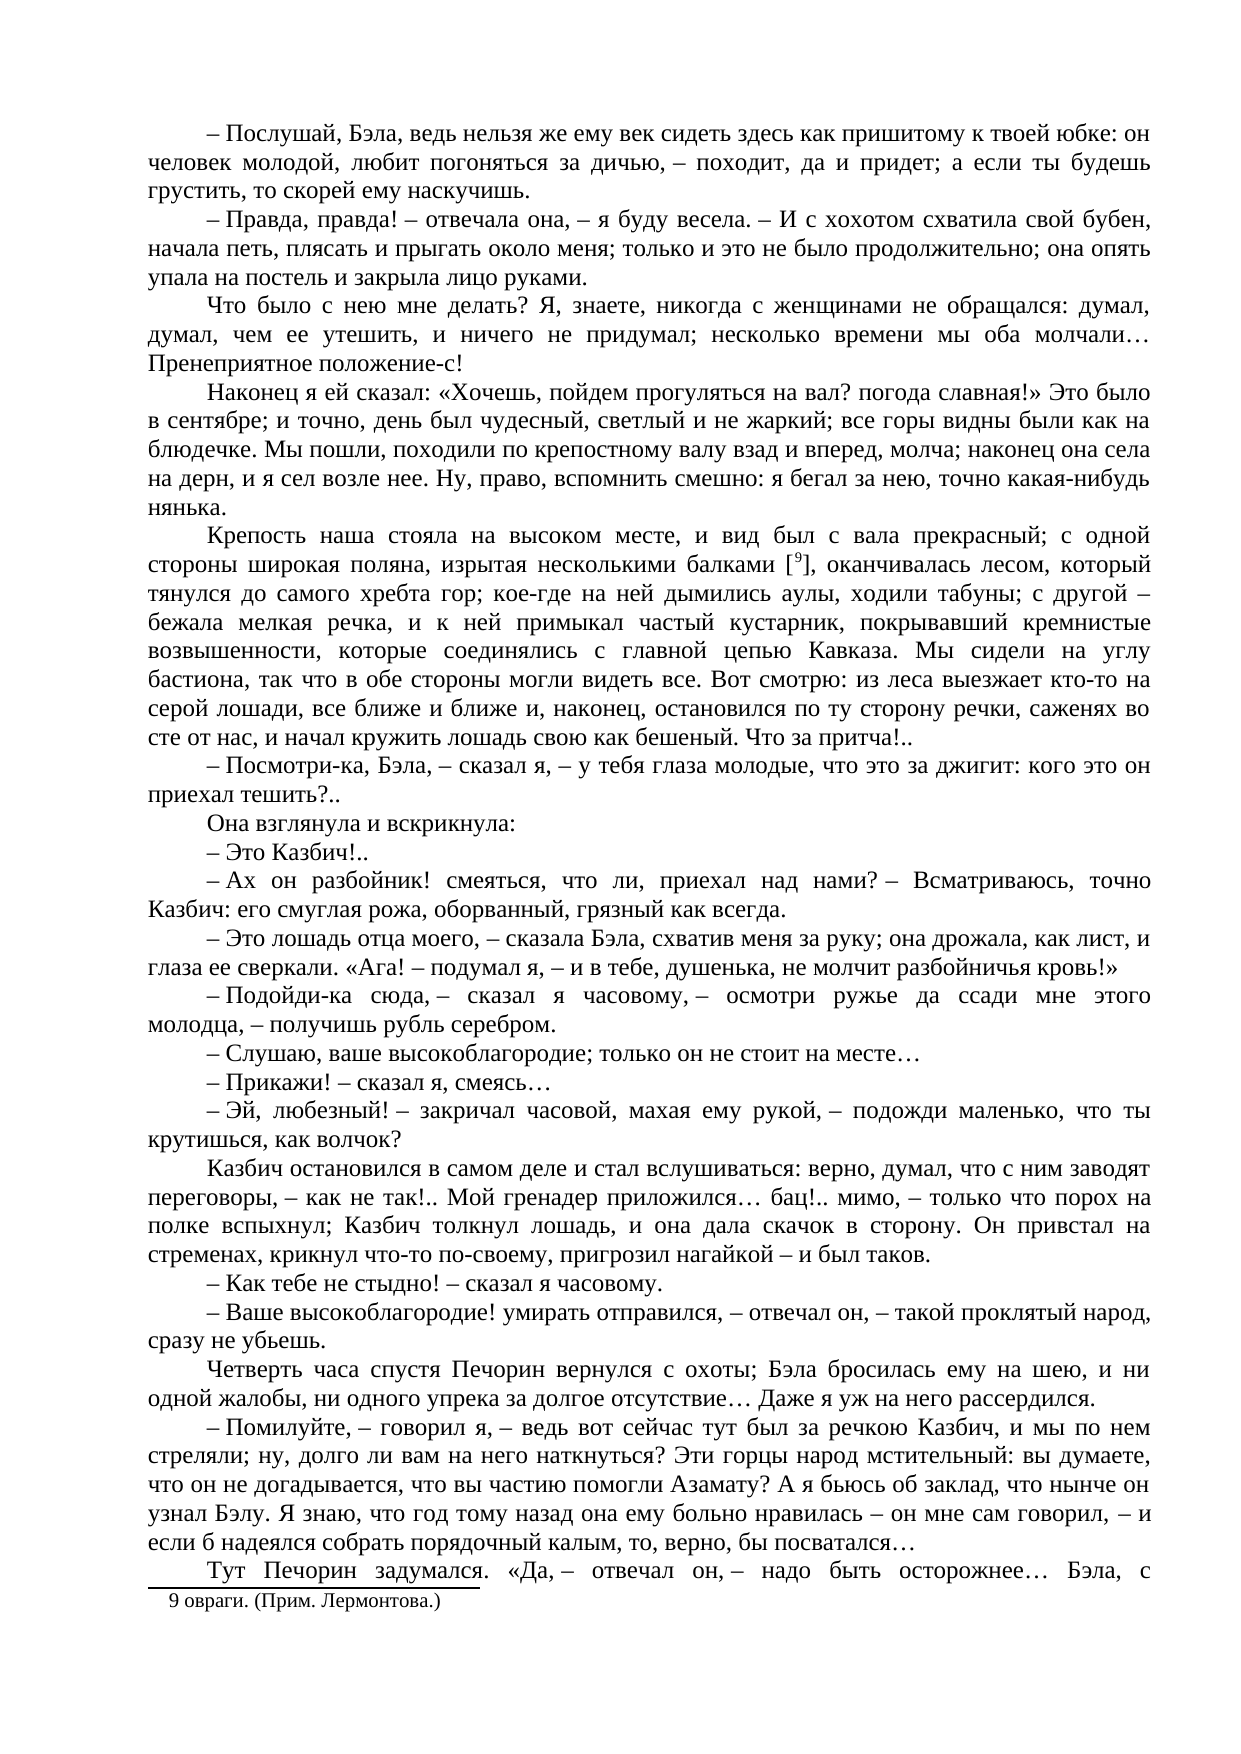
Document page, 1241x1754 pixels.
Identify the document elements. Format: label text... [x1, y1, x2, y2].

text овраги. (Прим. Лермонтова.) [148, 1588, 1152, 1612]
text – Прикажи! – сказал я, смеясь… [148, 1067, 1152, 1096]
text – Послушай, Бэла, ведь нельзя же ему век сидеть здесь как пришитому к твоей юбке: он человек молодой, любит погоняться за дичью, – походит, да и придет; а если ты будешь грустить, то скорей ему наскучишь. [148, 118, 1152, 204]
text Казбич остановился в самом деле и стал вслушиваться: верно, думал, что с ним заводят переговоры, – как не так!.. Мой гренадер приложился… бац!.. мимо, – только что порох на полке вспыхнул; Казбич толкнул лошадь, и она дала скачок в сторону. Он привстал на стременах, крикнул что-то по-своему, пригрозил нагайкой – и был таков. [148, 1153, 1152, 1268]
text – Как тебе не стыдно! – сказал я часовому. [148, 1268, 1152, 1297]
text Тут Печорин задумался. «Да, – отвечал он, – надо быть осторожнее… Бэла, с [148, 1556, 1152, 1584]
text – Помилуйте, – говорил я, – ведь вот сейчас тут был за речкою Казбич, и мы по нем стреляли; ну, долго ли вам на него наткнуться? Эти горцы народ мстительный: вы думаете, что он не догадывается, что вы частию помогли Азамату? А я бьюсь об заклад, что нынче он узнал Бэлу. Я знаю, что год тому назад она ему больно нравилась – он мне сам говорил, – и если б надеялся собрать порядочный калым, то, верно, бы посватался… [148, 1412, 1152, 1556]
text Она взглянула и вскрикнула: [148, 808, 1152, 837]
text – Слушаю, ваше высокоблагородие; только он не стоит на месте… [148, 1038, 1152, 1067]
text Крепость наша стояла на высоком месте, и вид был с вала прекрасный; с одной стороны широкая поляна, изрытая несколькими балками [], оканчивалась лесом, который тянулся до самого хребта гор; кое-где на ней дымились аулы, ходили табуны; с другой – бежала мелкая речка, и к ней примыкал частый кустарник, покрывавший кремнистые возвышенности, которые соединялись с главной цепью Кавказа. Мы сидели на углу бастиона, так что в обе стороны могли видеть все. Вот смотрю: из леса выезжает кто-то на серой лошади, все ближе и ближе и, наконец, остановился по ту сторону речки, саженях во сте от нас, и начал кружить лошадь свою как бешеный. Что за притча!.. [148, 521, 1152, 751]
text – Правда, правда! – отвечала она, – я буду весела. – И с хохотом схватила свой бубен, начала петь, плясать и прыгать около меня; только и это не было продолжительно; она опять упала на постель и закрыла лицо руками. [148, 204, 1152, 291]
text – Посмотри-ка, Бэла, – сказал я, – у тебя глаза молодые, что это за джигит: кого это он приехал тешить?.. [148, 751, 1152, 808]
text – Эй, любезный! – закричал часовой, махая ему рукой, – подожди маленько, что ты крутишься, как волчок? [148, 1096, 1152, 1153]
text – Ваше высокоблагородие! умирать отправился, – отвечал он, – такой проклятый народ, сразу не убьешь. [148, 1297, 1152, 1354]
text – Это Казбич!.. [148, 837, 1152, 866]
text Четверть часа спустя Печорин вернулся с охоты; Бэла бросилась ему на шею, и ни одной жалобы, ни одного упрека за долгое отсутствие… Даже я уж на него рассердился. [148, 1354, 1152, 1412]
text Наконец я ей сказал: «Хочешь, пойдем прогуляться на вал? погода славная!» Это было в сентябре; и точно, день был чудесный, светлый и не жаркий; все горы видны были как на блюдечке. Мы пошли, походили по крепостному валу взад и вперед, молча; наконец она села на дерн, и я сел возле нее. Ну, право, вспомнить смешно: я бегал за нею, точно какая-нибудь нянька. [148, 377, 1152, 521]
text – Подойди-ка сюда, – сказал я часовому, – осмотри ружье да ссади мне этого молодца, – получишь рубль серебром. [148, 981, 1152, 1038]
text – Это лошадь отца моего, – сказала Бэла, схватив меня за руку; она дрожала, как лист, и глаза ее сверкали. «Ага! – подумал я, – и в тебе, душенька, не молчит разбойничья кровь!» [148, 923, 1152, 981]
text – Ах он разбойник! смеяться, что ли, приехал над нами? – Всматриваюсь, точно Казбич: его смуглая рожа, оборванный, грязный как всегда. [148, 866, 1152, 923]
text Что было с нею мне делать? Я, знаете, никогда с женщинами не обращался: думал, думал, чем ее утешить, и ничего не придумал; несколько времени мы оба молчали… Пренеприятное положение-с! [148, 291, 1152, 377]
